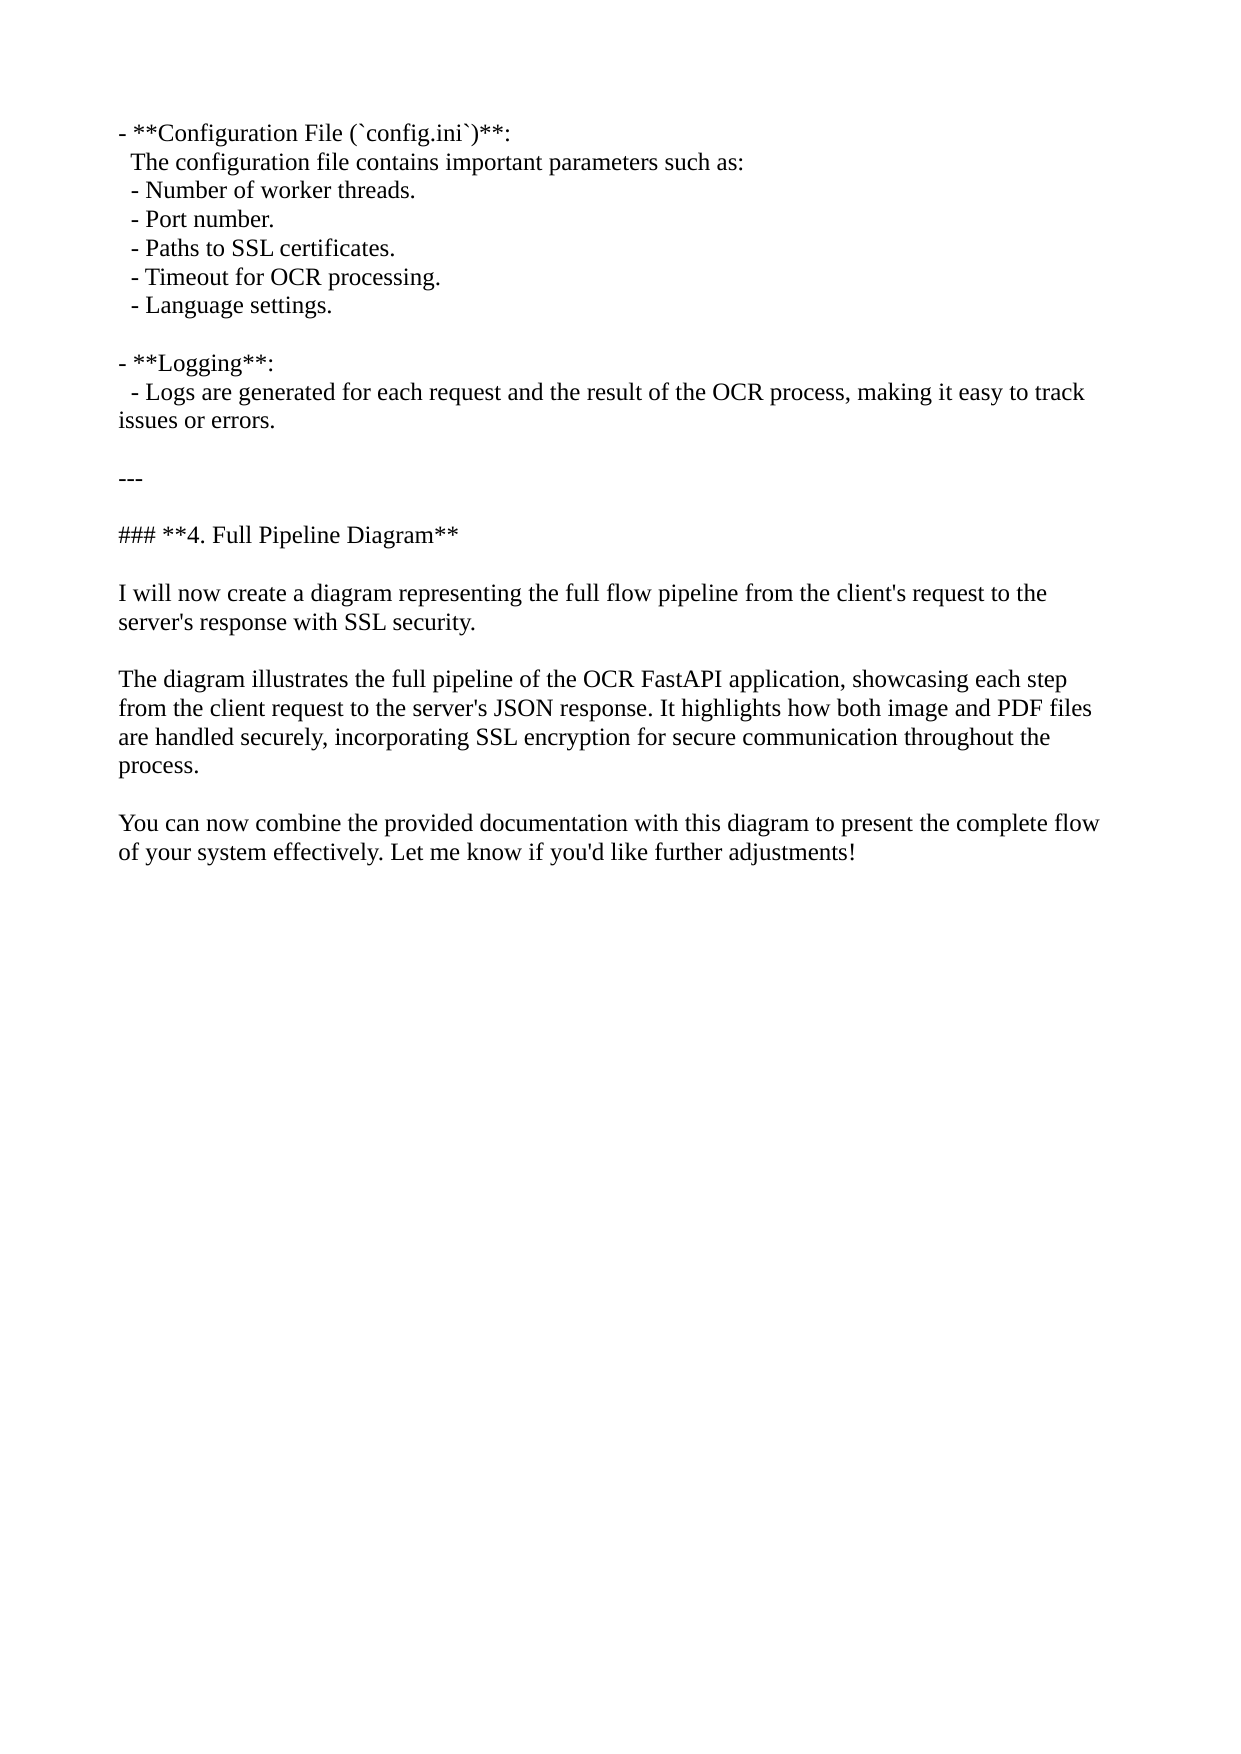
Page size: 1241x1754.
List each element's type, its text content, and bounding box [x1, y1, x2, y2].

text - Port number. [118, 204, 1122, 233]
text ### **4. Full Pipeline Diagram** [118, 521, 1122, 549]
text You can now combine the provided documentation with this diagram to present the complete flow of your system effectively. Let me know if you'd like further adjustments! [118, 808, 1122, 866]
text I will now create a diagram representing the full flow pipeline from the client's request to the server's response with SSL security. [118, 578, 1122, 636]
text The diagram illustrates the full pipeline of the OCR FastAPI application, showcasing each step from the client request to the server's JSON response. It highlights how both image and PDF files are handled securely, incorporating SSL encryption for secure communication throughout the process. [118, 664, 1122, 779]
text - **Configuration File (`config.ini`)**: [118, 118, 1122, 147]
text - Language settings. [118, 291, 1122, 319]
text - Paths to SSL certificates. [118, 233, 1122, 262]
text --- [118, 463, 1122, 492]
text The configuration file contains important parameters such as: [118, 147, 1122, 176]
text - Number of worker threads. [118, 176, 1122, 204]
text - **Logging**: [118, 348, 1122, 377]
text - Timeout for OCR processing. [118, 262, 1122, 291]
text - Logs are generated for each request and the result of the OCR process, making it easy to track issues or errors. [118, 377, 1122, 434]
